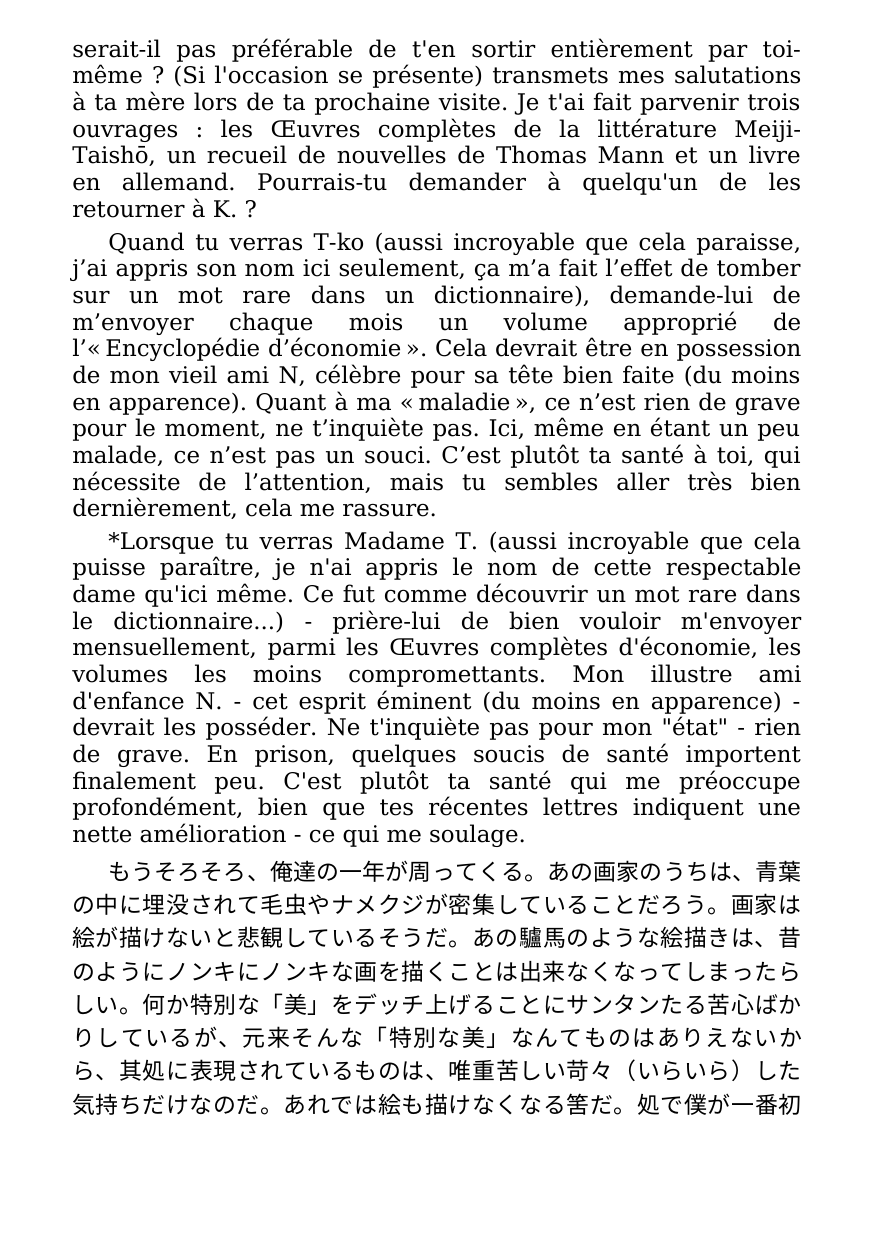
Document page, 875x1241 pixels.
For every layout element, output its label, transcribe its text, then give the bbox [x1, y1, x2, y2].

text *Lorsque tu verras Madame T. (aussi incroyable que cela puisse paraître, je n'ai appris le nom de cette respectable dame qu'ici même. Ce fut comme découvrir un mot rare dans le dictionnaire...) - prière-lui de bien vouloir m'envoyer mensuellement, parmi les Œuvres complètes d'économie, les volumes les moins compromettants. Mon illustre ami d'enfance N. - cet esprit éminent (du moins en apparence) - devrait les posséder. Ne t'inquiète pas pour mon "état" - rien de grave. En prison, quelques soucis de santé importent finalement peu. C'est plutôt ta santé qui me préoccupe profondément, bien que tes récentes lettres indiquent une nette amélioration - ce qui me soulage. [72, 528, 802, 848]
text serait-il pas préférable de t'en sortir entièrement par toi-même ? (Si l'occasion se présente) transmets mes salutations à ta mère lors de ta prochaine visite. Je t'ai fait parvenir trois ouvrages : les Œuvres complètes de la littérature Meiji-Taishō, un recueil de nouvelles de Thomas Mann et un livre en allemand. Pourrais-tu demander à quelqu'un de les retourner à K. ? [72, 36, 802, 223]
text Quand tu verras T-ko (aussi incroyable que cela paraisse, j’ai appris son nom ici seulement, ça m’a fait l’effet de tomber sur un mot rare dans un dictionnaire), demande-lui de m’envoyer chaque mois un volume approprié de l’« Encyclopédie d’économie ». Cela devrait être en possession de mon vieil ami N, célèbre pour sa tête bien faite (du moins en apparence). Quant à ma « maladie », ce n’est rien de grave pour le moment, ne t’inquiète pas. Ici, même en étant un peu malade, ce n’est pas un souci. C’est plutôt ta santé à toi, qui nécessite de l’attention, mais tu sembles aller très bien dernièrement, cela me rassure. [72, 229, 802, 522]
text もうそろそろ、俺達の一年が周ってくる。あの画家のうちは、青葉の中に埋没されて毛虫やナメクジが密集していることだろう。画家は絵が描けないと悲観しているそうだ。あの驢馬のような絵描きは、昔のようにノンキにノンキな画を描くことは出来なくなってしまったらしい。何か特別な「美」をデッチ上げることにサンタンたる苦心ばかりしているが、元来そんな「特別な美」なんてものはありえないから、其処に表現されているものは、唯重苦しい苛々（いらいら）した気持ちだけなのだ。あれでは絵も描けなくなる筈だ。処で僕が一番初 [72, 854, 802, 1120]
